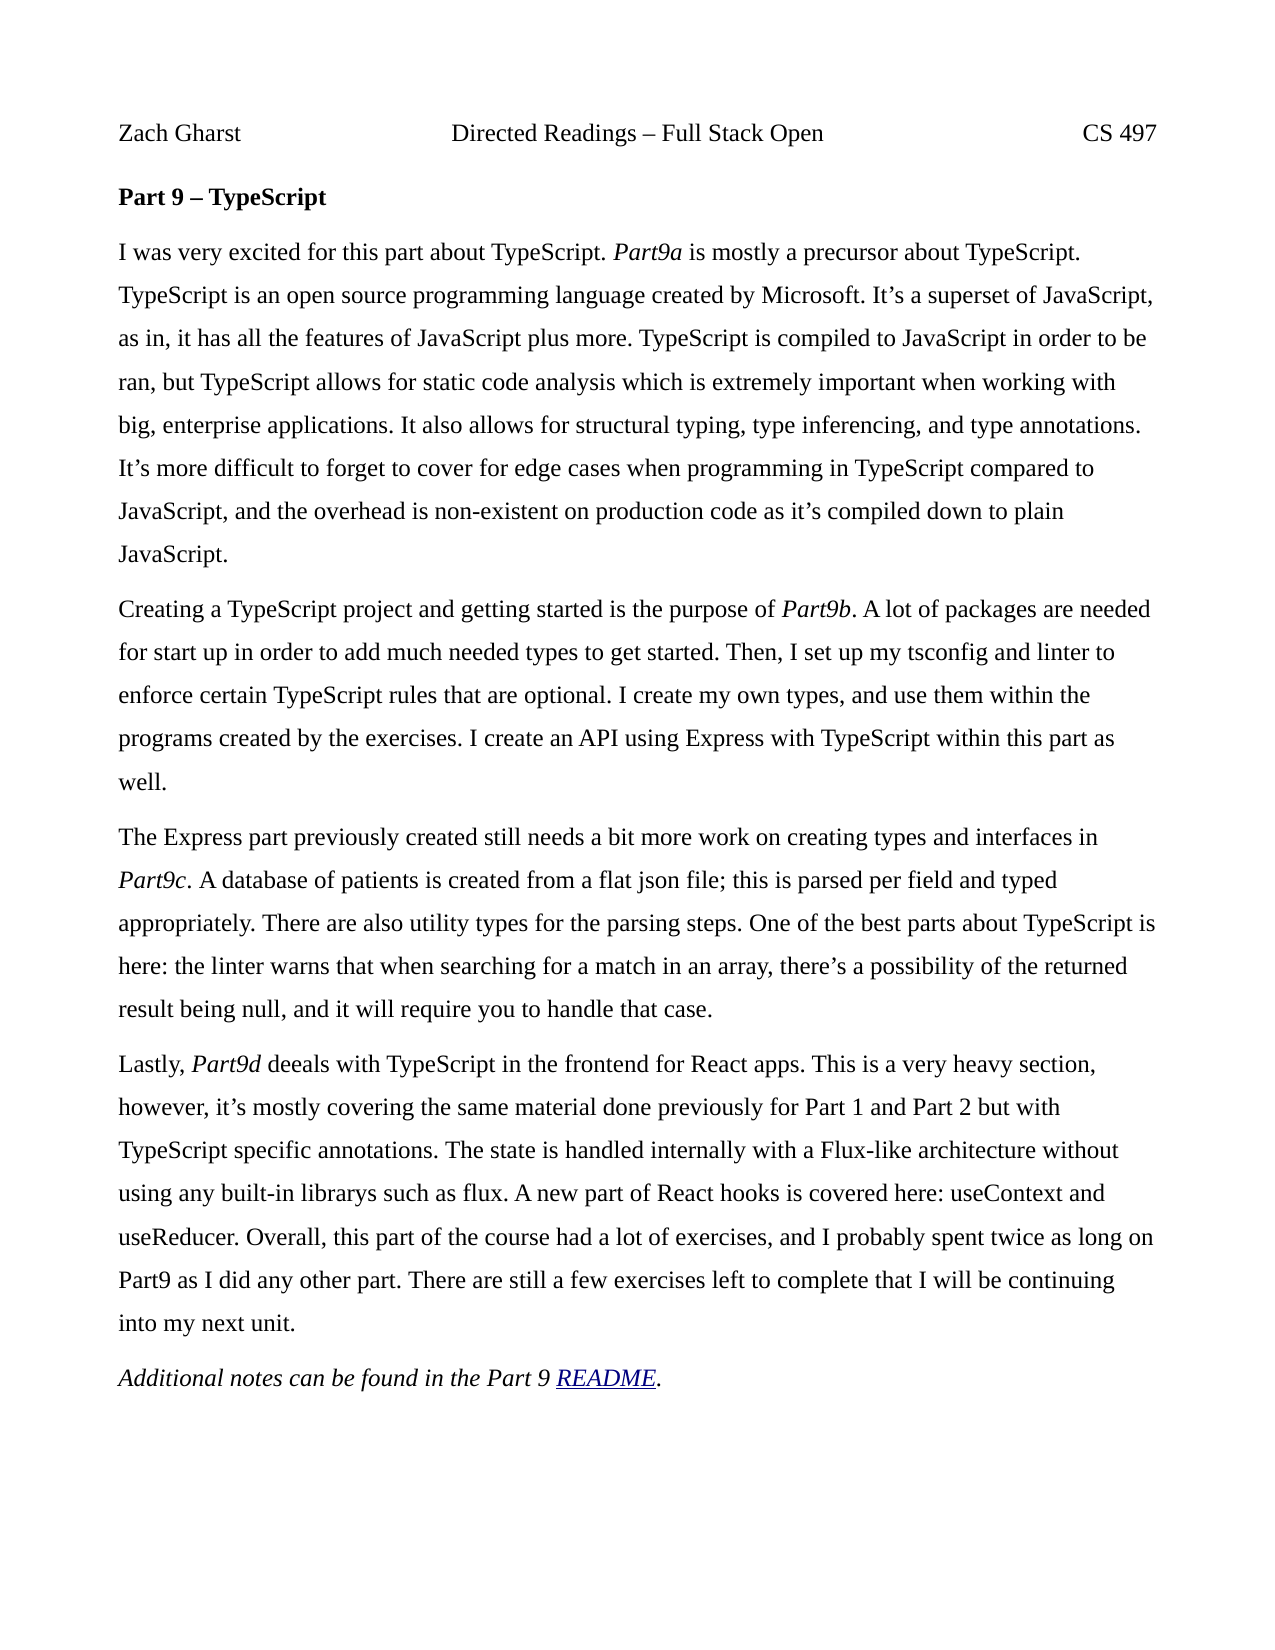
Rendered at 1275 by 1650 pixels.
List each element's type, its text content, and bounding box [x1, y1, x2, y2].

text I was very excited for this part about TypeScript. Part9a is mostly a precursor about TypeScript. TypeScript is an open source programming language created by Microsoft. It’s a superset of JavaScript, as in, it has all the features of JavaScript plus more. TypeScript is compiled to JavaScript in order to be ran, but TypeScript allows for static code analysis which is extremely important when working with big, enterprise applications. It also allows for structural typing, type inferencing, and type annotations. It’s more difficult to forget to cover for edge cases when programming in TypeScript compared to JavaScript, and the overhead is non-existent on production code as it’s compiled down to plain JavaScript. [118, 237, 1157, 568]
text Lastly, Part9d deeals with TypeScript in the frontend for React apps. This is a very heavy section, however, it’s mostly covering the same material done previously for Part 1 and Part 2 but with TypeScript specific annotations. The state is handled internally with a Flux-like architecture without using any built-in librarys such as flux. A new part of React hooks is covered here: useContext and useReducer. Overall, this part of the course had a lot of exercises, and I probably spent twice as long on Part9 as I did any other part. There are still a few exercises left to complete that I will be continuing into my next unit. [118, 1049, 1157, 1337]
text The Express part previously created still needs a bit more work on creating types and interfaces in Part9c. A database of patients is created from a flat json file; this is parsed per field and typed appropriately. There are also utility types for the parsing steps. One of the best parts about TypeScript is here: the linter warns that when searching for a match in an array, there’s a possibility of the returned result being null, and it will require you to handle that case. [118, 822, 1157, 1023]
text Additional notes can be found in the Part 9 README. [118, 1363, 1157, 1392]
text Creating a TypeScript project and getting started is the purpose of Part9b. A lot of packages are needed for start up in order to add much needed types to get started. Then, I set up my tsconfig and linter to enforce certain TypeScript rules that are optional. I create my own types, and use them within the programs created by the exercises. I create an API using Express with TypeScript within this part as well. [118, 594, 1157, 795]
text Part 9 – TypeScript [118, 182, 1157, 211]
